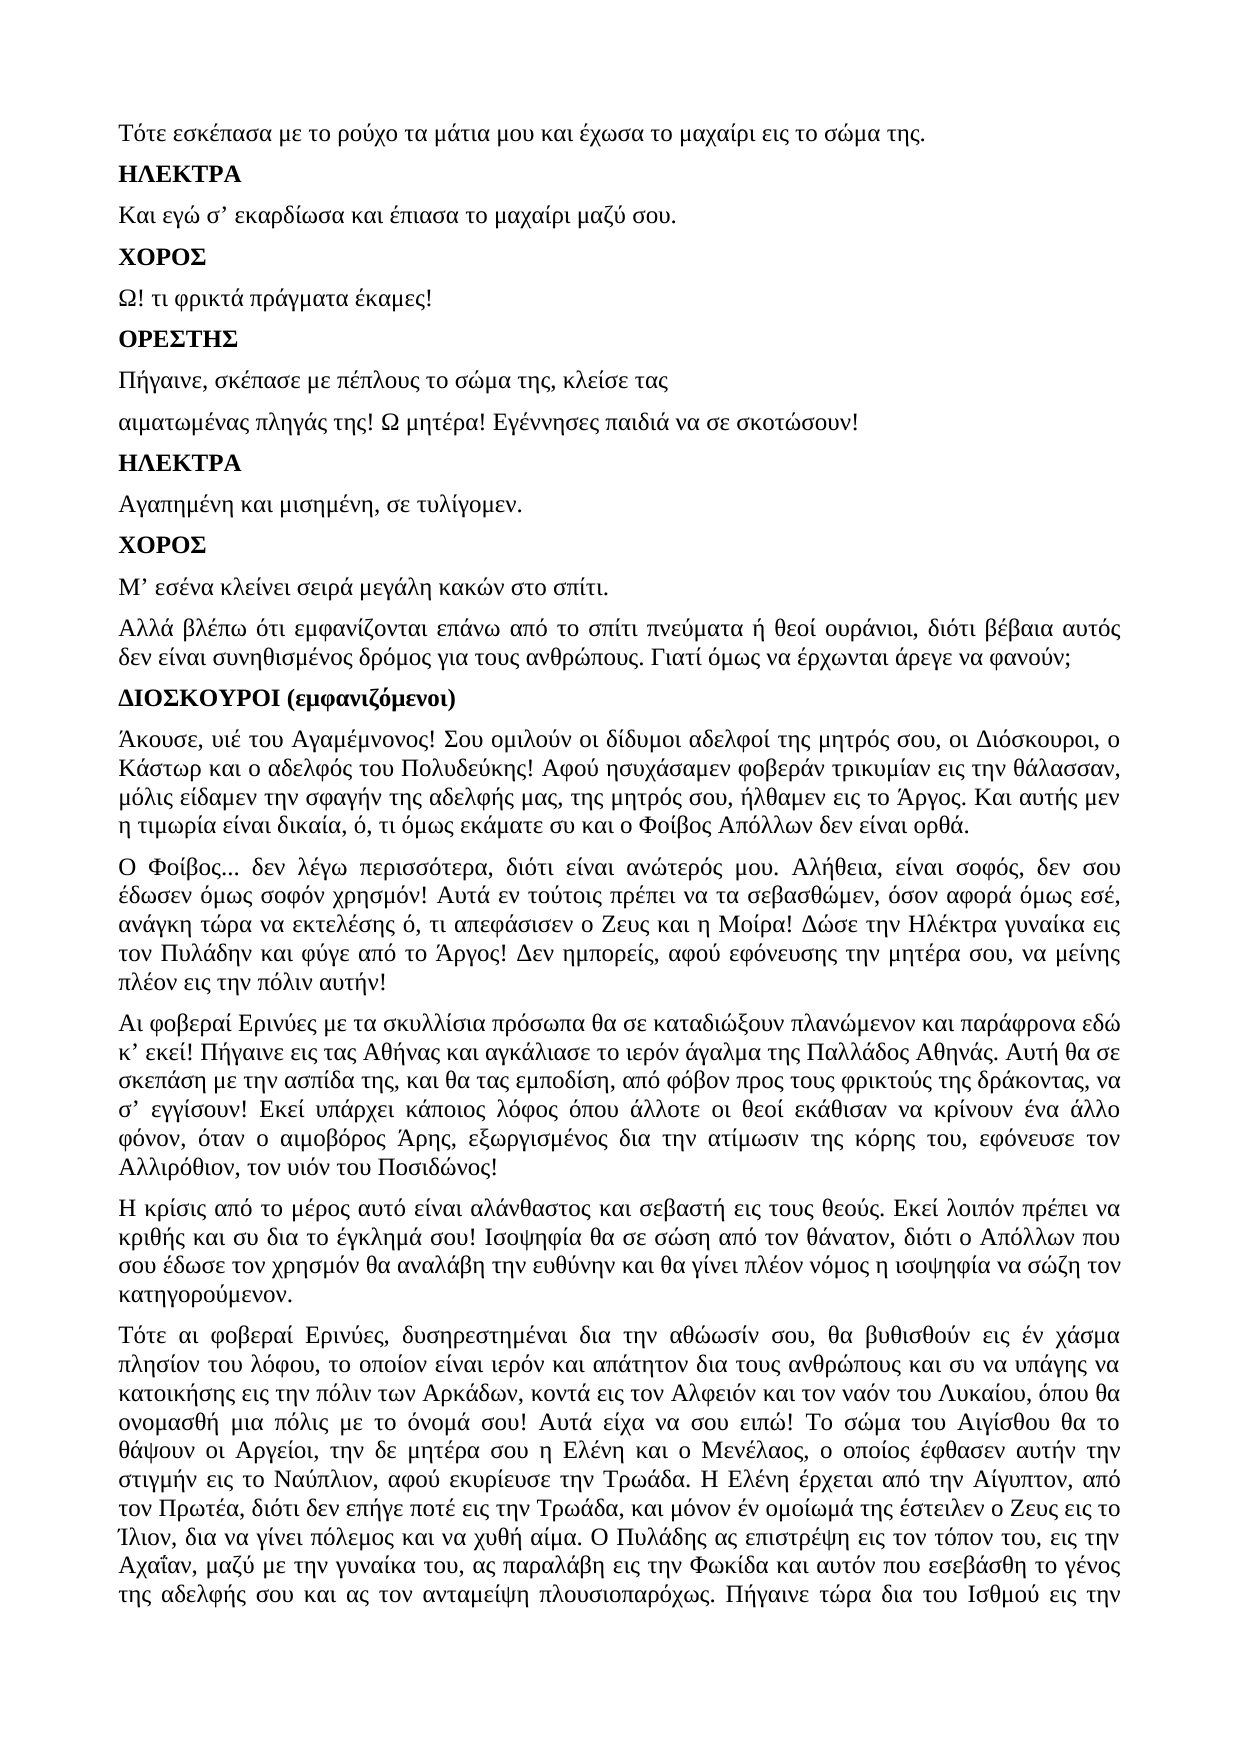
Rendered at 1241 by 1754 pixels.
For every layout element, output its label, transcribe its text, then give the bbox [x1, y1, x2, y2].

text αιματωμένας πληγάς της! Ω μητέρα! Εγέννησες παιδιά να σε σκοτώσουν! [118, 407, 1122, 436]
text Η κρίσις από το μέρος αυτό είναι αλάνθαστος και σεβαστή εις τους θεούς. Εκεί λοιπόν πρέπει να κριθής και συ δια το έγκλημά σου! Ισοψηφία θα σε σώση από τον θάνατον, διότι ο Απόλλων που σου έδωσε τον χρησμόν θα αναλάβη την ευθύνην και θα γίνει πλέον νόμος η ισοψηφία να σώζη τον κατηγορούμενον. [118, 1193, 1122, 1308]
text ΔΙΟΣΚΟΥΡΟΙ (εμφανιζόμενοι) [118, 683, 1122, 712]
text Τότε εσκέπασα με το ρούχο τα μάτια μου και έχωσα το μαχαίρι εις το σώμα της. [118, 118, 1122, 147]
text Και εγώ σ’ εκαρδίωσα και έπιασα το μαχαίρι μαζύ σου. [118, 201, 1122, 229]
text ΧΟΡΟΣ [118, 242, 1122, 271]
text Ω! τι φρικτά πράγματα έκαμες! [118, 283, 1122, 312]
text Αγαπημένη και μισημένη, σε τυλίγομεν. [118, 489, 1122, 518]
text Άκουσε, υιέ του Αγαμέμνονος! Σου ομιλούν οι δίδυμοι αδελφοί της μητρός σου, οι Διόσκουροι, ο Κάστωρ και ο αδελφός του Πολυδεύκης! Αφού ησυχάσαμεν φοβεράν τρικυμίαν εις την θάλασσαν, μόλις είδαμεν την σφαγήν της αδελφής μας, της μητρός σου, ήλθαμεν εις το Άργος. Και αυτής μεν η τιμωρία είναι δικαία, ό, τι όμως εκάματε συ και ο Φοίβος Απόλλων δεν είναι ορθά. [118, 724, 1122, 839]
text Αι φοβεραί Ερινύες με τα σκυλλίσια πρόσωπα θα σε καταδιώξουν πλανώμενον και παράφρονα εδώ κ’ εκεί! Πήγαινε εις τας Αθήνας και αγκάλιασε το ιερόν άγαλμα της Παλλάδος Αθηνάς. Αυτή θα σε σκεπάση με την ασπίδα της, και θα τας εμποδίση, από φόβον προς τους φρικτούς της δράκοντας, να σ’ εγγίσουν! Εκεί υπάρχει κάποιος λόφος όπου άλλοτε οι θεοί εκάθισαν να κρίνουν ένα άλλο φόνον, όταν ο αιμοβόρος Άρης, εξωργισμένος δια την ατίμωσιν της κόρης του, εφόνευσε τον Αλλιρόθιον, τον υιόν του Ποσιδώνος! [118, 1008, 1122, 1181]
text Ο Φοίβος... δεν λέγω περισσότερα, διότι είναι ανώτερός μου. Αλήθεια, είναι σοφός, δεν σου έδωσεν όμως σοφόν χρησμόν! Αυτά εν τούτοις πρέπει να τα σεβασθώμεν, όσον αφορά όμως εσέ, ανάγκη τώρα να εκτελέσης ό, τι απεφάσισεν ο Ζευς και η Μοίρα! Δώσε την Ηλέκτρα γυναίκα εις τον Πυλάδην και φύγε από το Άργος! Δεν ημπορείς, αφού εφόνευσης την μητέρα σου, να μείνης πλέον εις την πόλιν αυτήν! [118, 852, 1122, 996]
text Τότε αι φοβεραί Ερινύες, δυσηρεστημέναι δια την αθώωσίν σου, θα βυθισθούν εις έν χάσμα πλησίον του λόφου, το οποίον είναι ιερόν και απάτητον δια τους ανθρώπους και συ να υπάγης να κατοικήσης εις την πόλιν των Αρκάδων, κοντά εις τον Αλφειόν και τον ναόν του Λυκαίου, όπου θα ονομασθή μια πόλις με το όνομά σου! Αυτά είχα να σου ειπώ! Το σώμα του Αιγίσθου θα το θάψουν οι Αργείοι, την δε μητέρα σου η Ελένη και ο Μενέλαος, ο οποίος έφθασεν αυτήν την στιγμήν εις το Ναύπλιον, αφού εκυρίευσε την Τρωάδα. Η Ελένη έρχεται από την Αίγυπτον, από τον Πρωτέα, διότι δεν επήγε ποτέ εις την Τρωάδα, και μόνον έν ομοίωμά της έστειλεν ο Ζευς εις το Ίλιον, δια να γίνει πόλεμος και να χυθή αίμα. Ο Πυλάδης ας επιστρέψη εις τον τόπον του, εις την Αχαΐαν, μαζύ με την γυναίκα του, ας παραλάβη εις την Φωκίδα και αυτόν που εσεβάσθη το γένος της αδελφής σου και ας τον ανταμείψη πλουσιοπαρόχως. Πήγαινε τώρα δια του Ισθμού εις την [118, 1321, 1122, 1608]
text ΟΡΕΣΤΗΣ [118, 324, 1122, 353]
text Αλλά βλέπω ότι εμφανίζονται επάνω από το σπίτι πνεύματα ή θεοί ουράνιοι, διότι βέβαια αυτός δεν είναι συνηθισμένος δρόμος για τους ανθρώπους. Γιατί όμως να έρχωνται άρεγε να φανούν; [118, 613, 1122, 671]
text ΗΛΕΚΤΡΑ [118, 159, 1122, 188]
text ΧΟΡΟΣ [118, 531, 1122, 559]
text Πήγαινε, σκέπασε με πέπλους το σώμα της, κλείσε τας [118, 366, 1122, 394]
text Μ’ εσένα κλείνει σειρά μεγάλη κακών στο σπίτι. [118, 572, 1122, 601]
text ΗΛΕΚΤΡΑ [118, 448, 1122, 477]
